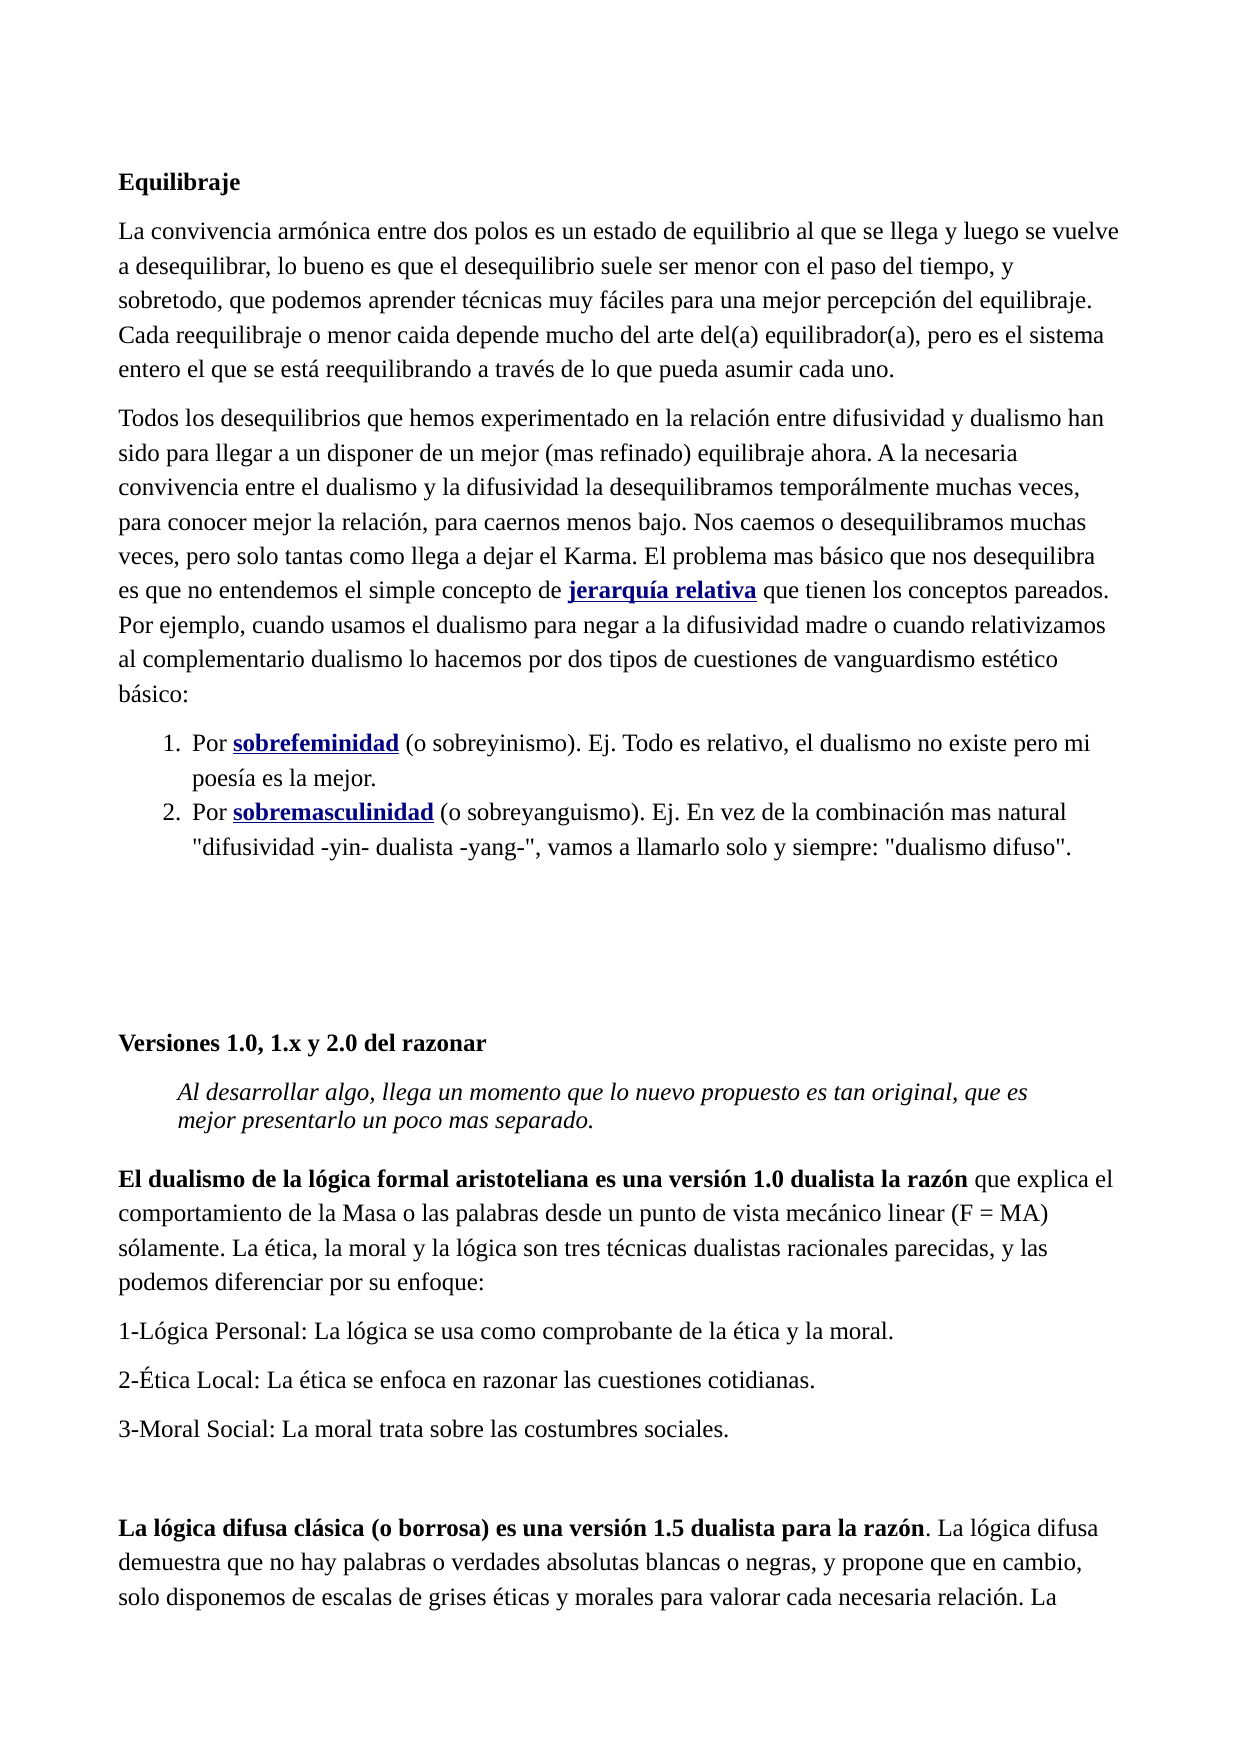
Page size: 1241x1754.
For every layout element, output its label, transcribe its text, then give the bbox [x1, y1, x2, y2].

text 3-Moral Social: La moral trata sobre las costumbres sociales. [118, 1414, 1122, 1443]
text 2-Ética Local: La ética se enfoca en razonar las cuestiones cotidianas. [118, 1365, 1122, 1394]
text Equilibraje [118, 167, 1122, 196]
text Todos los desequilibrios que hemos experimentado en la relación entre difusividad y dualismo han sido para llegar a un disponer de un mejor (mas refinado) equilibraje ahora. A la necesaria convivencia entre el dualismo y la difusividad la desequilibramos temporálmente muchas veces, para conocer mejor la relación, para caernos menos bajo. Nos caemos o desequilibramos muchas veces, pero solo tantas como llega a dejar el Karma. El problema mas básico que nos desequilibra es que no entendemos el simple concepto de jerarquía relativa que tienen los conceptos pareados. Por ejemplo, cuando usamos el dualismo para negar a la difusividad madre o cuando relativizamos al complementario dualismo lo hacemos por dos tipos de cuestiones de vanguardismo estético básico: [118, 403, 1122, 708]
list Por sobrefeminidad (o sobreyinismo). Ej. Todo es relativo, el dualismo no existe pero mi poesía es la mejor. [162, 728, 1122, 791]
list Por sobremasculinidad (o sobreyanguismo). Ej. En vez de la combinación mas natural "difusividad -yin- dualista -yang-", vamos a llamarlo solo y siempre: "dualismo difuso". [162, 797, 1122, 860]
text Al desarrollar algo, llega un momento que lo nuevo propuesto es tan original, que es mejor presentarlo un poco mas separado. [177, 1077, 1063, 1134]
text 1-Lógica Personal: La lógica se usa como comprobante de la ética y la moral. [118, 1316, 1122, 1345]
text La convivencia armónica entre dos polos es un estado de equilibrio al que se llega y luego se vuelve a desequilibrar, lo bueno es que el desequilibrio suele ser menor con el paso del tiempo, y sobretodo, que podemos aprender técnicas muy fáciles para una mejor percepción del equilibraje. Cada reequilibraje o menor caida depende mucho del arte del(a) equilibrador(a), pero es el sistema entero el que se está reequilibrando a través de lo que pueda asumir cada uno. [118, 216, 1122, 383]
text Versiones 1.0, 1.x y 2.0 del razonar [118, 1028, 1122, 1057]
text La lógica difusa clásica (o borrosa) es una versión 1.5 dualista para la razón. La lógica difusa demuestra que no hay palabras o verdades absolutas blancas o negras, y propone que en cambio, solo disponemos de escalas de grises éticas y morales para valorar cada necesaria relación. La [118, 1513, 1122, 1610]
text El dualismo de la lógica formal aristoteliana es una versión 1.0 dualista la razón que explica el comportamiento de la Masa o las palabras desde un punto de vista mecánico linear (F = MA) sólamente. La ética, la moral y la lógica son tres técnicas dualistas racionales parecidas, y las podemos diferenciar por su enfoque: [118, 1164, 1122, 1296]
